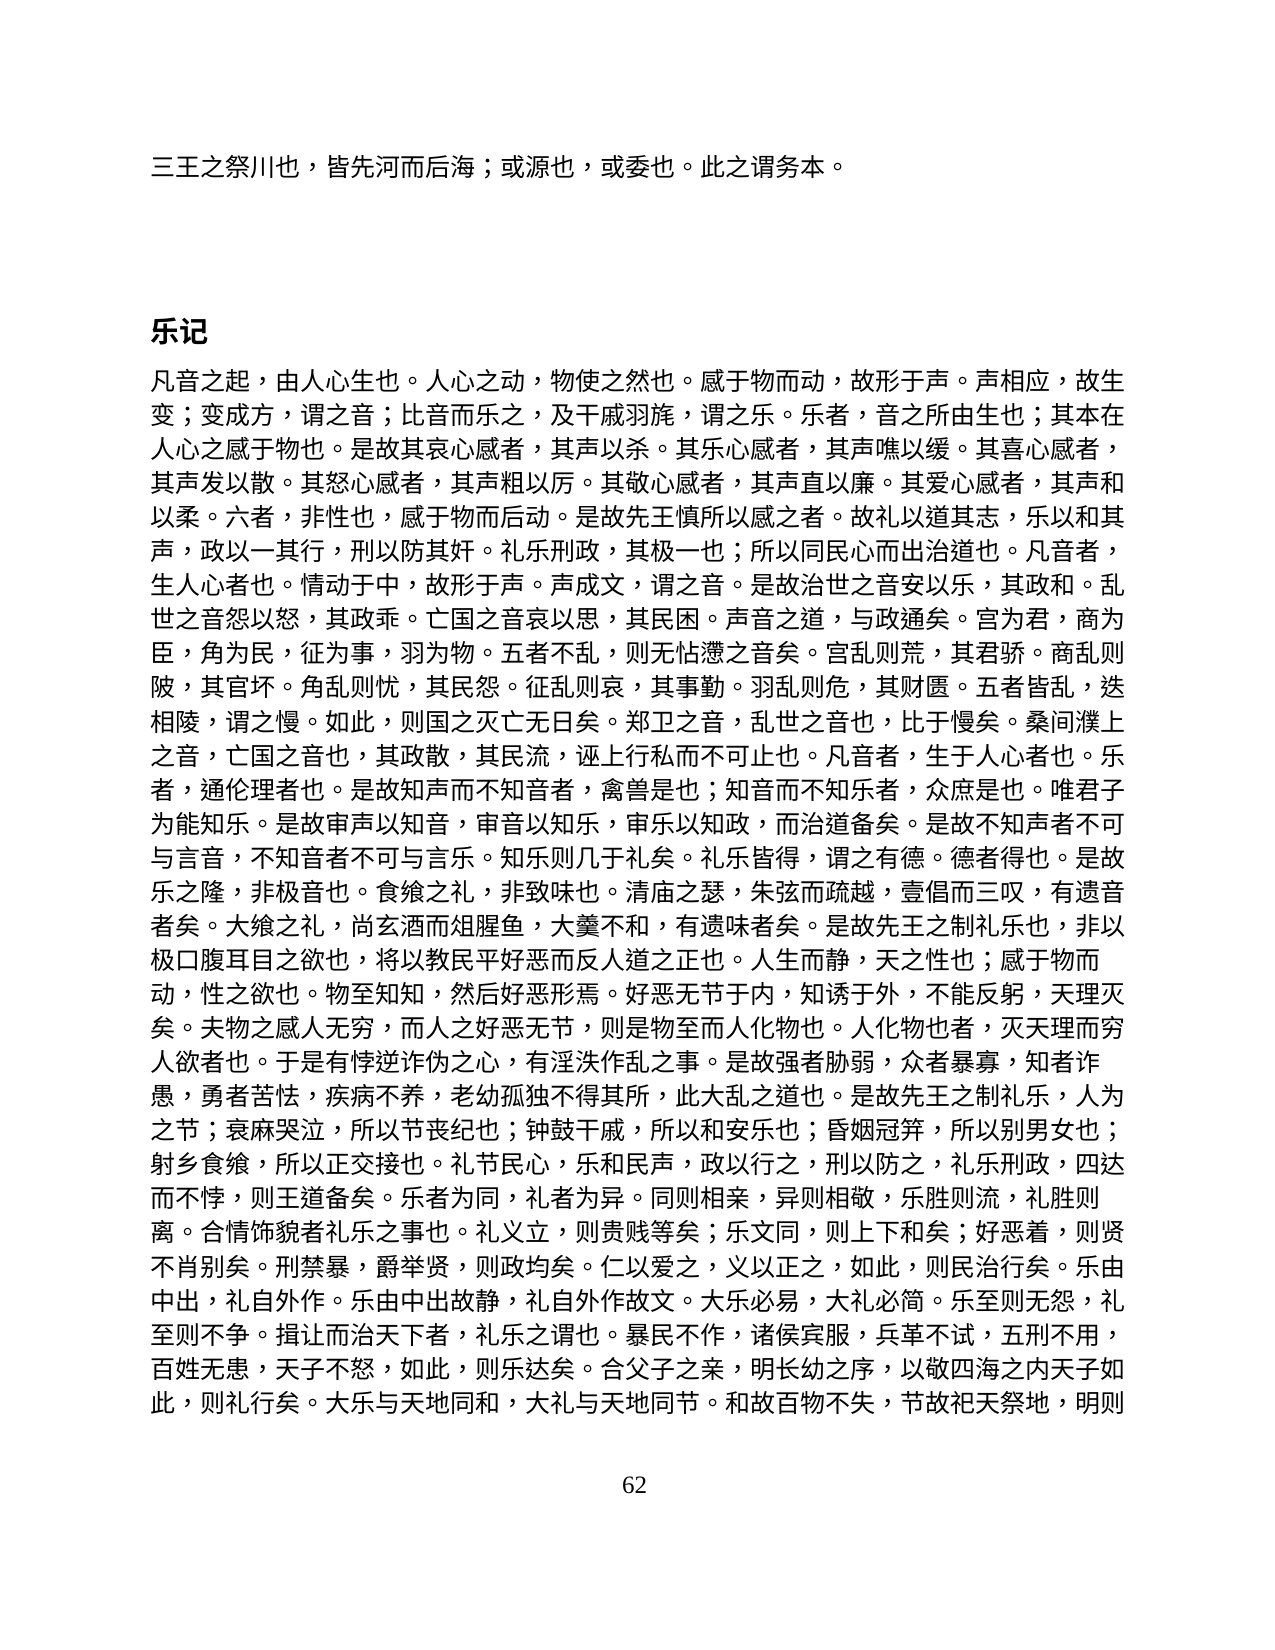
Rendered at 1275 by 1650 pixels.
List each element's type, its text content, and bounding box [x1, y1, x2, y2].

text 凡音之起，由人心生也。人心之动，物使之然也。感于物而动，故形于声。声相应，故生变；变成方，谓之音；比音而乐之，及干戚羽旄，谓之乐。乐者，音之所由生也；其本在人心之感于物也。是故其哀心感者，其声以杀。其乐心感者，其声噍以缓。其喜心感者，其声发以散。其怒心感者，其声粗以厉。其敬心感者，其声直以廉。其爱心感者，其声和以柔。六者，非性也，感于物而后动。是故先王慎所以感之者。故礼以道其志，乐以和其声，政以一其行，刑以防其奸。礼乐刑政，其极一也；所以同民心而出治道也。凡音者，生人心者也。情动于中，故形于声。声成文，谓之音。是故治世之音安以乐，其政和。乱世之音怨以怒，其政乖。亡国之音哀以思，其民困。声音之道，与政通矣。宫为君，商为臣，角为民，征为事，羽为物。五者不乱，则无怗懘之音矣。宫乱则荒，其君骄。商乱则陂，其官坏。角乱则忧，其民怨。征乱则哀，其事勤。羽乱则危，其财匮。五者皆乱，迭相陵，谓之慢。如此，则国之灭亡无日矣。郑卫之音，乱世之音也，比于慢矣。桑间濮上之音，亡国之音也，其政散，其民流，诬上行私而不可止也。凡音者，生于人心者也。乐者，通伦理者也。是故知声而不知音者，禽兽是也；知音而不知乐者，众庶是也。唯君子为能知乐。是故审声以知音，审音以知乐，审乐以知政，而治道备矣。是故不知声者不可与言音，不知音者不可与言乐。知乐则几于礼矣。礼乐皆得，谓之有德。德者得也。是故乐之隆，非极音也。食飨之礼，非致味也。清庙之瑟，朱弦而疏越，壹倡而三叹，有遗音者矣。大飨之礼，尚玄酒而俎腥鱼，大羹不和，有遗味者矣。是故先王之制礼乐也，非以极口腹耳目之欲也，将以教民平好恶而反人道之正也。人生而静，天之性也；感于物而动，性之欲也。物至知知，然后好恶形焉。好恶无节于内，知诱于外，不能反躬，天理灭矣。夫物之感人无穷，而人之好恶无节，则是物至而人化物也。人化物也者，灭天理而穷人欲者也。于是有悖逆诈伪之心，有淫泆作乱之事。是故强者胁弱，众者暴寡，知者诈愚，勇者苦怯，疾病不养，老幼孤独不得其所，此大乱之道也。是故先王之制礼乐，人为之节；衰麻哭泣，所以节丧纪也；钟鼓干戚，所以和安乐也；昏姻冠笄，所以别男女也；射乡食飨，所以正交接也。礼节民心，乐和民声，政以行之，刑以防之，礼乐刑政，四达而不悖，则王道备矣。乐者为同，礼者为异。同则相亲，异则相敬，乐胜则流，礼胜则离。合情饰貌者礼乐之事也。礼义立，则贵贱等矣；乐文同，则上下和矣；好恶着，则贤不肖别矣。刑禁暴，爵举贤，则政均矣。仁以爱之，义以正之，如此，则民治行矣。乐由中出，礼自外作。乐由中出故静，礼自外作故文。大乐必易，大礼必简。乐至则无怨，礼至则不争。揖让而治天下者，礼乐之谓也。暴民不作，诸侯宾服，兵革不试，五刑不用，百姓无患，天子不怒，如此，则乐达矣。合父子之亲，明长幼之序，以敬四海之内天子如此，则礼行矣。大乐与天地同和，大礼与天地同节。和故百物不失，节故祀天祭地，明则有礼乐，幽则有鬼神。如此，则四海之内，合敬同爱矣。礼者殊事合敬者也；乐者异文合爱者也。礼乐之情同，故明王以相沿也。故事与时并，名与功偕。故钟鼓管磬，羽龠干戚，乐之器也。屈伸俯仰，缀兆舒疾，乐之文也。簠簋俎豆，制度文章，礼之器也。升降上下，周还裼袭，礼之文也。故知礼乐之情者能作，识礼乐之文者能述。作者之谓圣，述者之谓明；明圣者，述作之谓也。乐者，天地之和也；礼者，天地之序也。和故百物皆化；序故群物皆别。乐由天作，礼以地制。过制则乱，过作则暴。明于天地，然后能兴礼乐也。论伦无患，乐之情也；欣喜欢爱，乐之官也。中正无邪，礼之质也，庄敬恭顺。礼之制也。若夫礼乐之施于金石，越于声音，用于宗庙社稷，事乎山川鬼神，则此所与民同也。 [150, 363, 1125, 1419]
text 三王之祭川也，皆先河而后海；或源也，或委也。此之谓务本。 [150, 150, 1125, 184]
subtitle 乐记 [150, 311, 1125, 351]
